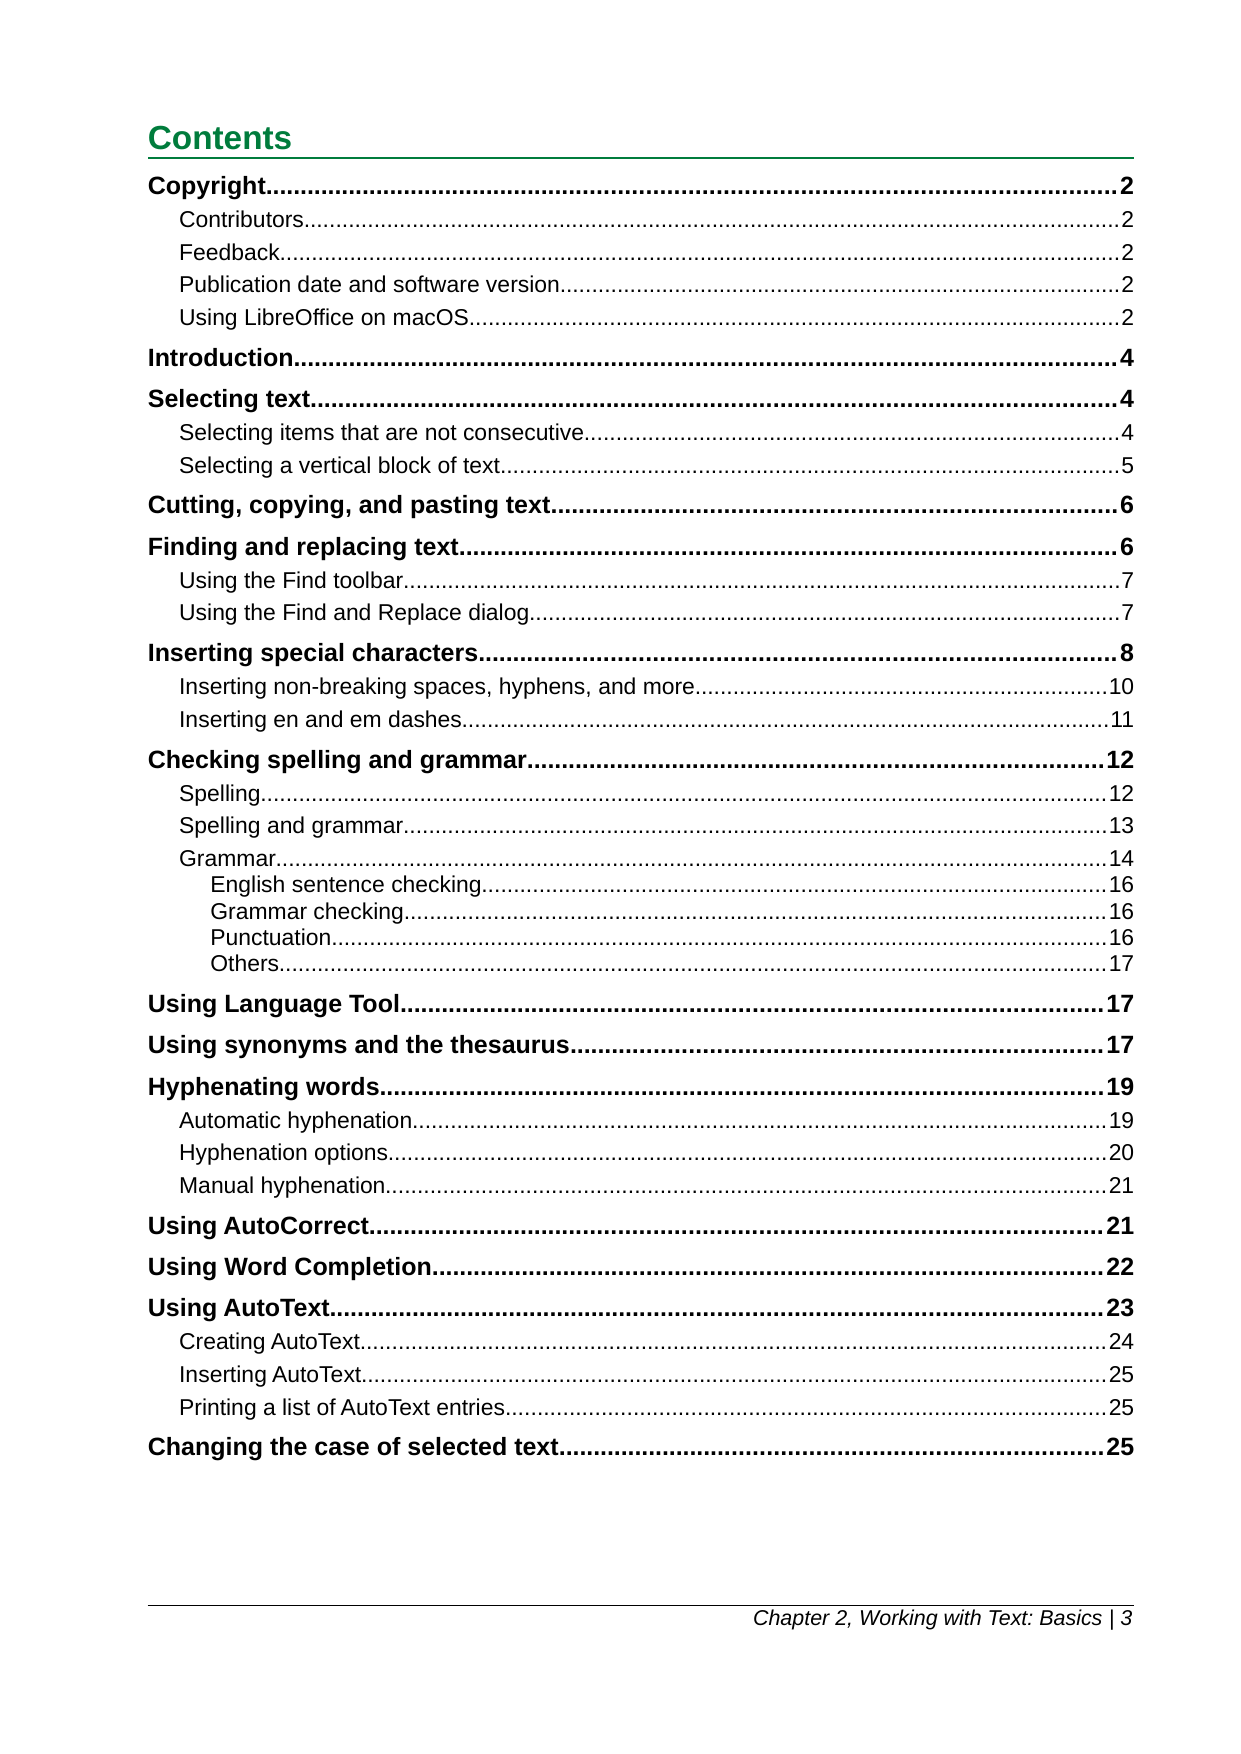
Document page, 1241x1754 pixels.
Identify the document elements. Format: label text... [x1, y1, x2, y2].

text Grammar 14 [179, 845, 1134, 871]
text Cutting, copying, and pasting text 6 [148, 491, 1134, 519]
text Using AutoText 23 [148, 1293, 1134, 1322]
text Introduction 4 [148, 343, 1134, 372]
text Using LibreOffice on macOS 2 [179, 304, 1134, 330]
text Spelling and grammar 13 [179, 812, 1134, 839]
text Manual hyphenation 21 [179, 1172, 1134, 1198]
text Publication date and software version 2 [179, 271, 1134, 298]
text Hyphenation options 20 [179, 1139, 1134, 1166]
text Others 17 [210, 950, 1134, 977]
text Inserting non-breaking spaces, hyphens, and more 10 [179, 673, 1134, 699]
text Copyright 2 [148, 171, 1134, 200]
text Using Language Tool 17 [148, 989, 1134, 1018]
text Grammar checking 16 [210, 898, 1134, 924]
text Changing the case of selected text 25 [148, 1432, 1134, 1461]
text Using the Find toolbar 7 [179, 567, 1134, 593]
text English sentence checking 16 [210, 871, 1134, 898]
text Finding and replacing text 6 [148, 532, 1134, 561]
text Feedback 2 [179, 239, 1134, 265]
text Spelling 12 [179, 780, 1134, 806]
text Printing a list of AutoText entries 25 [179, 1393, 1134, 1420]
text Using Word Completion 22 [148, 1252, 1134, 1281]
text Using the Find and Replace dialog 7 [179, 599, 1134, 626]
text Contributors 2 [179, 206, 1134, 232]
text Inserting en and em dashes 11 [179, 706, 1134, 732]
text Selecting text 4 [148, 384, 1134, 413]
subtitle Contents [148, 118, 1134, 157]
text Selecting a vertical block of text 5 [179, 452, 1134, 478]
text Creating AutoText 24 [179, 1328, 1134, 1354]
text Using synonyms and the thesaurus 17 [148, 1030, 1134, 1059]
text Inserting AutoText 25 [179, 1361, 1134, 1387]
text Selecting items that are not consecutive 4 [179, 419, 1134, 445]
text Using AutoCorrect 21 [148, 1211, 1134, 1239]
text Checking spelling and grammar 12 [148, 745, 1134, 773]
text Inserting special characters 8 [148, 638, 1134, 667]
text Hyphenating words 19 [148, 1072, 1134, 1100]
text Automatic hyphenation 19 [179, 1107, 1134, 1133]
text Punctuation 16 [210, 924, 1134, 950]
